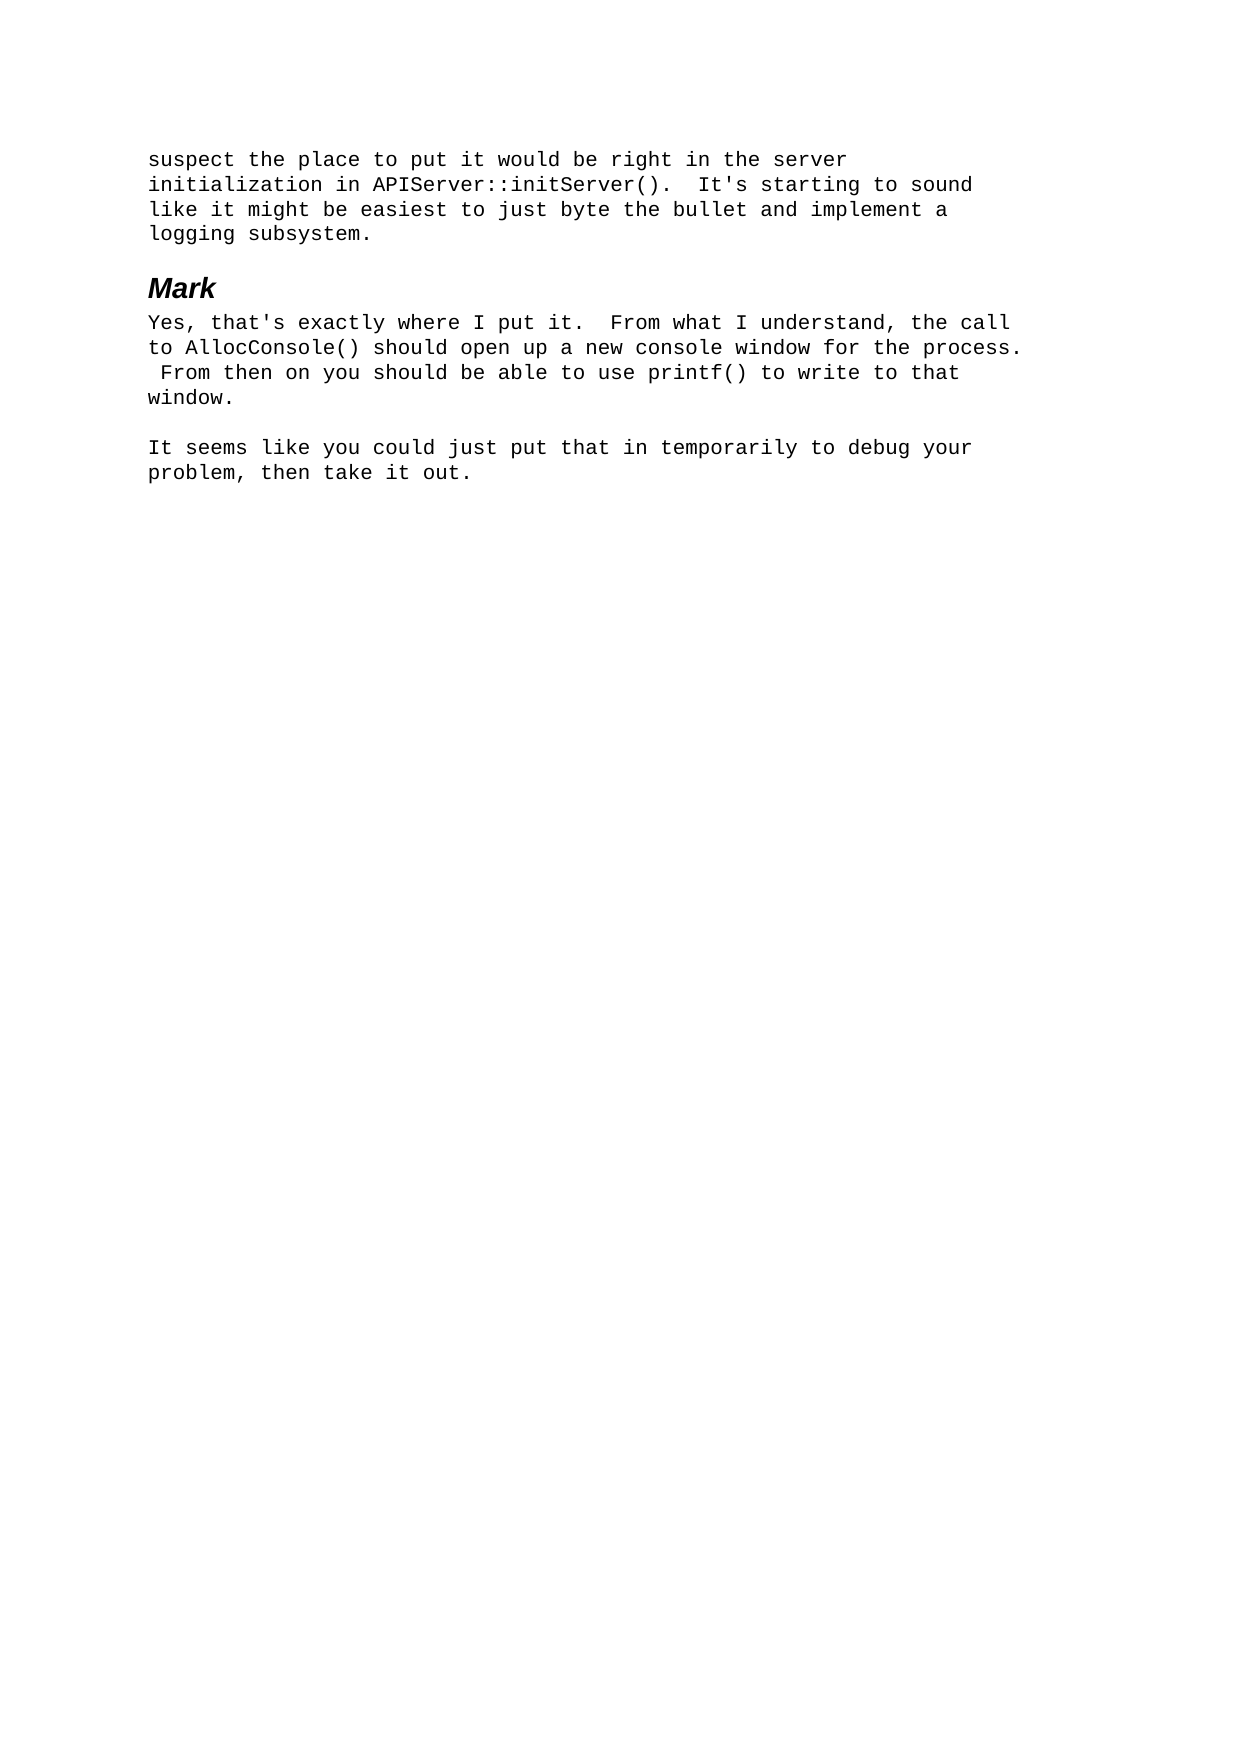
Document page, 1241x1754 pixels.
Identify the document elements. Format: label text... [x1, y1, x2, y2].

text suspect the place to put it would be right in the server [148, 148, 1093, 173]
text It seems like you could just put that in temporarily to debug your [148, 436, 1093, 461]
text like it might be easiest to just byte the bullet and implement a [148, 198, 1093, 223]
subtitle Mark [148, 271, 1093, 305]
text to AllocConsole() should open up a new console window for the process. [148, 336, 1093, 361]
text window. [148, 386, 1093, 411]
text initialization in APIServer::initServer(). It's starting to sound [148, 173, 1093, 198]
text From then on you should be able to use printf() to write to that [148, 361, 1093, 386]
text logging subsystem. [148, 223, 1093, 246]
text Yes, that's exactly where I put it. From what I understand, the call [148, 311, 1093, 336]
text problem, then take it out. [148, 461, 1093, 486]
